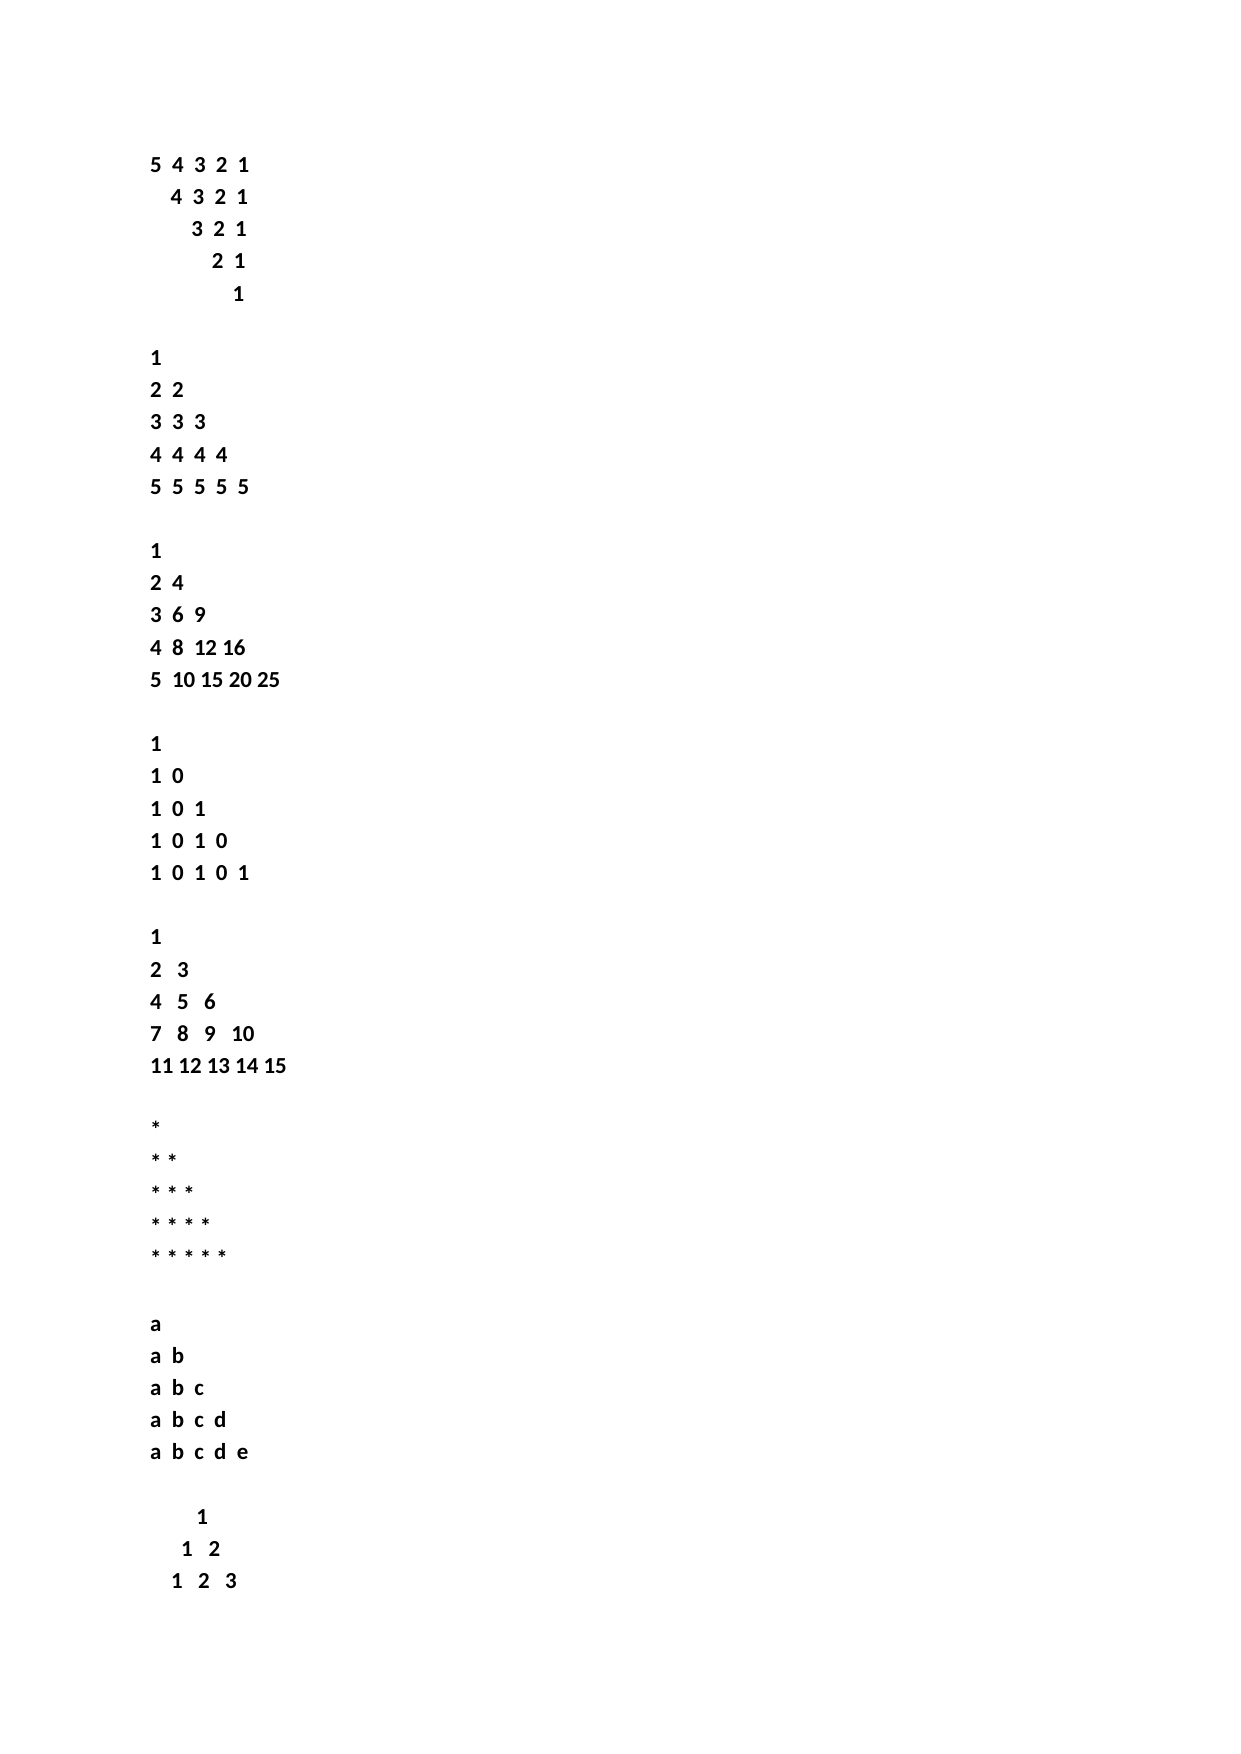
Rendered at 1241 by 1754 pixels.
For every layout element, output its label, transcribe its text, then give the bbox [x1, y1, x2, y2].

list 1 [150, 922, 1090, 951]
text 7 8 9 10 [150, 1019, 1090, 1047]
text * * * [150, 1180, 1090, 1208]
list 1 [150, 536, 1090, 564]
list a [150, 1309, 1090, 1337]
text 1 0 1 0 1 [150, 858, 1090, 886]
text a b c d e [150, 1437, 1090, 1466]
text 2 3 [150, 955, 1090, 983]
text 11 12 13 14 15 [150, 1051, 1090, 1079]
list 1 [150, 343, 1090, 371]
text 3 2 1 [150, 214, 1090, 242]
text 5 5 5 5 5 [150, 472, 1090, 500]
text 1 2 3 [150, 1566, 1090, 1594]
text * * [150, 1148, 1090, 1176]
text 4 8 12 16 [150, 633, 1090, 661]
text a b c [150, 1373, 1090, 1401]
list 1 [150, 729, 1090, 757]
text 1 0 [150, 762, 1090, 789]
text * * * * [150, 1212, 1090, 1240]
text 3 3 3 [150, 407, 1090, 436]
list * [150, 1116, 1090, 1144]
list 5 4 3 2 1 [150, 150, 1090, 178]
text 1 0 1 0 [150, 826, 1090, 854]
text 1 [150, 1502, 1090, 1530]
text 2 1 [150, 247, 1090, 274]
text 2 2 [150, 375, 1090, 403]
text 4 4 4 4 [150, 440, 1090, 468]
text 1 0 1 [150, 794, 1090, 822]
text 4 3 2 1 [150, 182, 1090, 210]
text a b [150, 1341, 1090, 1369]
text 4 5 6 [150, 987, 1090, 1015]
text * * * * * [150, 1244, 1090, 1272]
text 3 6 9 [150, 601, 1090, 629]
text 2 4 [150, 568, 1090, 596]
text 1 2 [150, 1534, 1090, 1562]
text 1 [150, 279, 1090, 307]
text a b c d [150, 1405, 1090, 1433]
text 5 10 15 20 25 [150, 665, 1090, 693]
